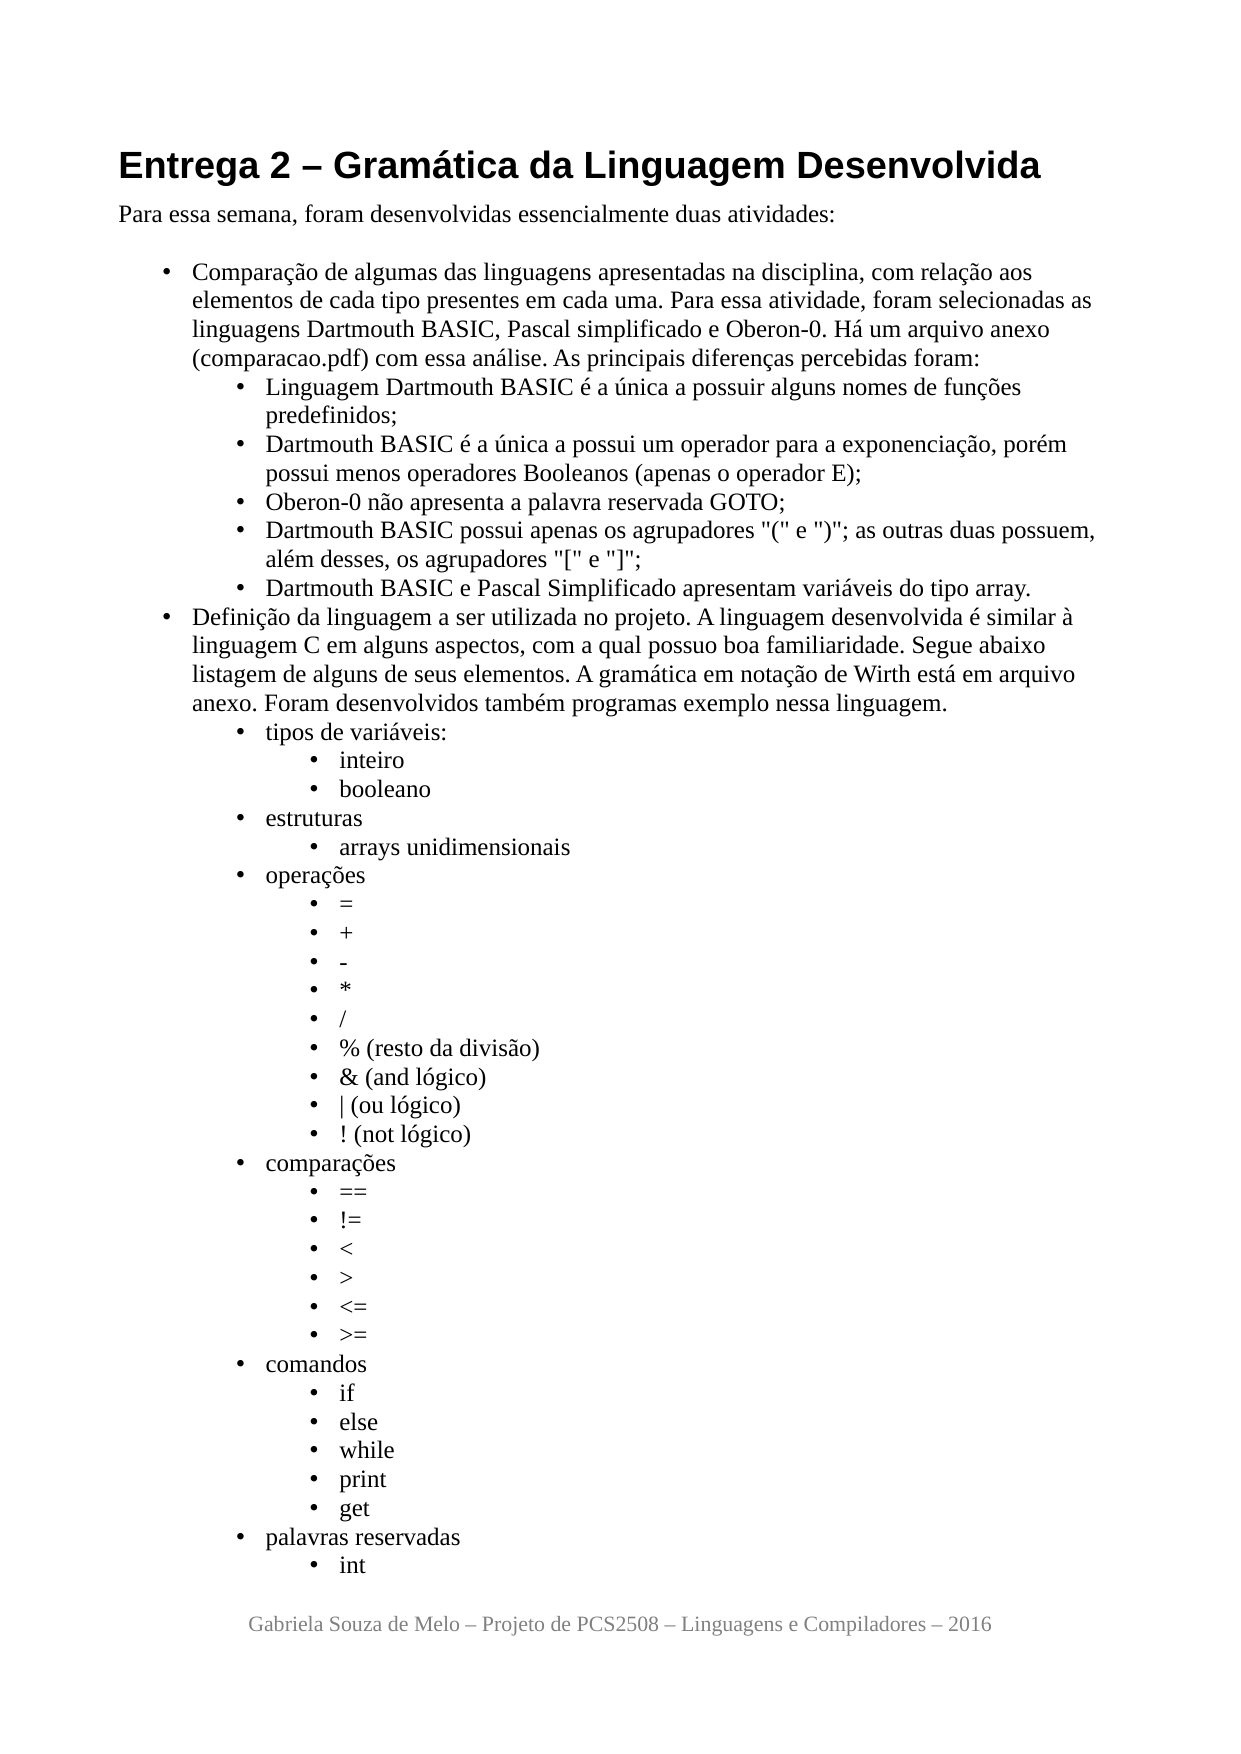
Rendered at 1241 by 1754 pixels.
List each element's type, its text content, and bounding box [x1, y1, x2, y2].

list comandos [236, 1349, 1122, 1378]
list + [309, 918, 1122, 947]
list int [309, 1551, 1122, 1579]
list != [309, 1206, 1122, 1234]
list Dartmouth BASIC é a única a possui um operador para a exponenciação, porém possui menos operadores Booleanos (apenas o operador E); [236, 429, 1122, 487]
list estruturas [236, 803, 1122, 832]
list comparações [236, 1148, 1122, 1177]
list <= [309, 1292, 1122, 1321]
subtitle Entrega 2 – Gramática da Linguagem Desenvolvida [118, 143, 1122, 187]
list Comparação de algumas das linguagens apresentadas na disciplina, com relação aos elementos de cada tipo presentes em cada uma. Para essa atividade, foram selecionadas as linguagens Dartmouth BASIC, Pascal simplificado e Oberon-0. Há um arquivo anexo (comparacao.pdf) com essa análise. As principais diferenças percebidas foram: [162, 257, 1122, 372]
list > [309, 1263, 1122, 1292]
list booleano [309, 774, 1122, 803]
list inteiro [309, 746, 1122, 774]
list = [309, 889, 1122, 918]
list ! (not lógico) [309, 1119, 1122, 1148]
list Linguagem Dartmouth BASIC é a única a possuir alguns nomes de funções predefinidos; [236, 372, 1122, 429]
list tipos de variáveis: [236, 717, 1122, 746]
list operações [236, 861, 1122, 889]
list >= [309, 1321, 1122, 1349]
list arrays unidimensionais [309, 832, 1122, 861]
list Definição da linguagem a ser utilizada no projeto. A linguagem desenvolvida é similar à linguagem C em alguns aspectos, com a qual possuo boa familiaridade. Segue abaixo listagem de alguns de seus elementos. A gramática em notação de Wirth está em arquivo anexo. Foram desenvolvidos também programas exemplo nessa linguagem. [162, 602, 1122, 717]
list Dartmouth BASIC possui apenas os agrupadores "(" e ")"; as outras duas possuem, além desses, os agrupadores "[" e "]"; [236, 516, 1122, 573]
list == [309, 1177, 1122, 1206]
list else [309, 1407, 1122, 1436]
text Para essa semana, foram desenvolvidas essencialmente duas atividades: [118, 199, 1122, 228]
list get [309, 1493, 1122, 1522]
list while [309, 1436, 1122, 1464]
list & (and lógico) [309, 1062, 1122, 1091]
list | (ou lógico) [309, 1091, 1122, 1119]
list palavras reservadas [236, 1522, 1122, 1551]
list if [309, 1378, 1122, 1407]
list / [309, 1004, 1122, 1033]
list % (resto da divisão) [309, 1033, 1122, 1062]
list * [309, 976, 1122, 1004]
list print [309, 1464, 1122, 1493]
list Oberon-0 não apresenta a palavra reservada GOTO; [236, 487, 1122, 516]
list Dartmouth BASIC e Pascal Simplificado apresentam variáveis do tipo array. [236, 573, 1122, 602]
list < [309, 1234, 1122, 1263]
list - [309, 947, 1122, 976]
